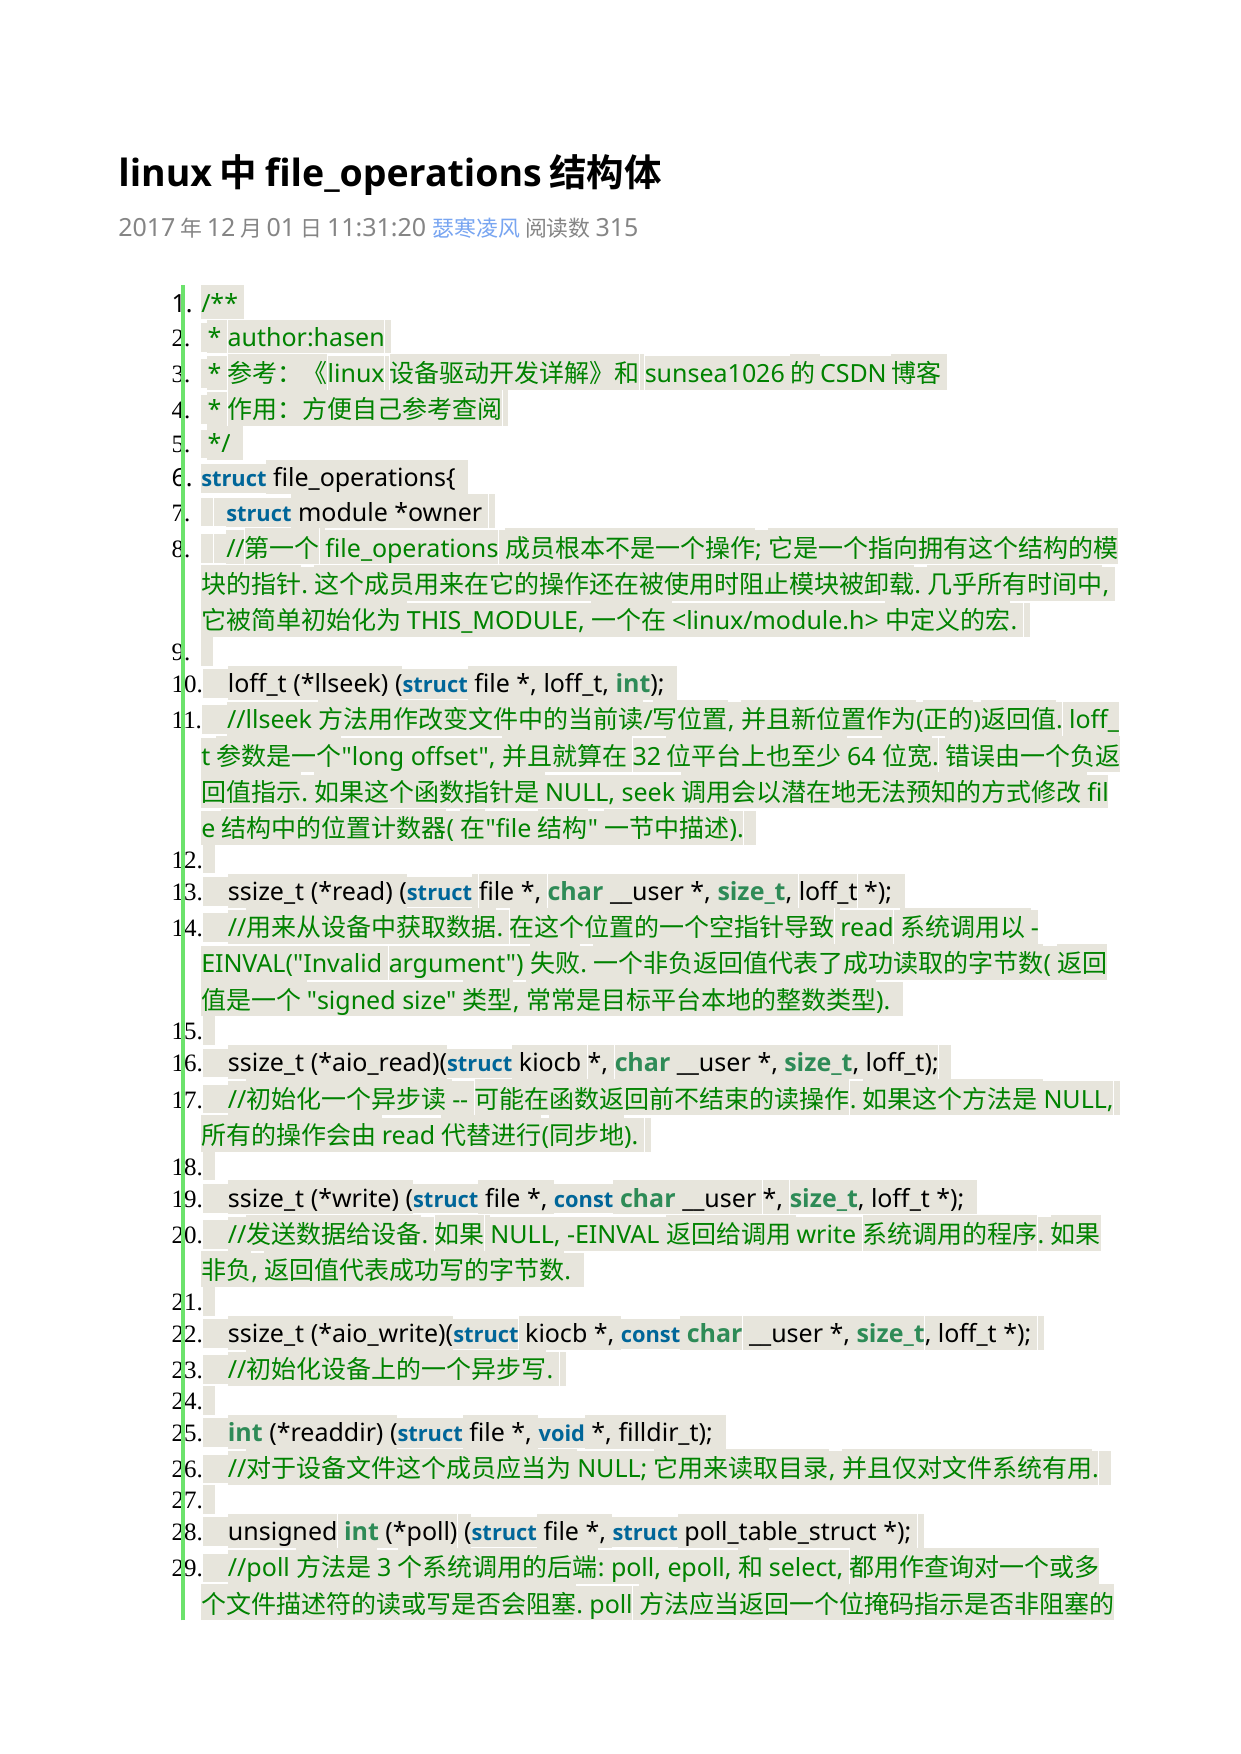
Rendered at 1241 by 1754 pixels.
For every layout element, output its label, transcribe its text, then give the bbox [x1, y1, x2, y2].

list //初始化一个异步读 -- 可能在函数返回前不结束的读操作. 如果这个方法是 NULL, 所有的操作会由 read 代替进行(同步地). [185, 1079, 1122, 1152]
list struct file_operations{ [185, 460, 1122, 494]
list int (*readdir) (struct file *, void *, filldir_t); [185, 1415, 1122, 1449]
list //第一个 file_operations 成员根本不是一个操作; 它是一个指向拥有这个结构的模块的指针. 这个成员用来在它的操作还在被使用时阻止模块被卸载. 几乎所有时间中, 它被简单初始化为 THIS_MODULE, 一个在 <linux/module.h> 中定义的宏. [185, 528, 1122, 637]
list * author:hasen [185, 319, 1122, 353]
list ssize_t (*read) (struct file *, char __user *, size_t, loff_t *); [185, 873, 1122, 908]
list ssize_t (*write) (struct file *, const char __user *, size_t, loff_t *); [185, 1180, 1122, 1214]
list unsigned int (*poll) (struct file *, struct poll_table_struct *); [185, 1514, 1122, 1548]
text 2017年12月01日 11:31:20 瑟寒凌风 阅读数 315 [118, 210, 1100, 244]
list //发送数据给设备. 如果 NULL, -EINVAL 返回给调用 write 系统调用的程序. 如果非负, 返回值代表成功写的字节数. [185, 1214, 1122, 1287]
list * 作用：方便自己参考查阅 [185, 390, 1122, 426]
list loff_t (*llseek) (struct file *, loff_t, int); [185, 666, 1122, 700]
list //poll 方法是 3 个系统调用的后端: poll, epoll, 和 select, 都用作查询对一个或多个文件描述符的读或写是否会阻塞. poll 方法应当返回一个位掩码指示是否非阻塞的读或写是可能的, 并且, 可能地, 提供给内核信息用来使调用进程睡眠直到 I/O 变为可能. 如果一个驱动的 poll 方法为 NULL, 设备假定为不阻塞地可读可写. [185, 1548, 1122, 1620]
list ssize_t (*aio_write)(struct kiocb *, const char __user *, size_t, loff_t *); [185, 1316, 1122, 1350]
list * 参考：《linux设备驱动开发详解》和sunsea1026的CSDN博客 [185, 353, 1122, 390]
list ssize_t (*aio_read)(struct kiocb *, char __user *, size_t, loff_t); [185, 1045, 1122, 1079]
list //初始化设备上的一个异步写. [185, 1350, 1122, 1386]
list struct module *owner [185, 494, 1122, 528]
subtitle linux中file_operations结构体 [118, 143, 1122, 198]
list //对于设备文件这个成员应当为 NULL; 它用来读取目录, 并且仅对文件系统有用. [185, 1449, 1122, 1485]
list //llseek 方法用作改变文件中的当前读/写位置, 并且新位置作为(正的)返回值. loff_t 参数是一个"long offset", 并且就算在 32位平台上也至少 64 位宽. 错误由一个负返回值指示. 如果这个函数指针是 NULL, seek 调用会以潜在地无法预知的方式修改 file 结构中的位置计数器( 在"file 结构" 一节中描述). [185, 700, 1122, 845]
list */ [185, 426, 1122, 460]
list /** [185, 285, 1122, 319]
list //用来从设备中获取数据. 在这个位置的一个空指针导致 read 系统调用以 -EINVAL("Invalid argument") 失败. 一个非负返回值代表了成功读取的字节数( 返回值是一个 "signed size" 类型, 常常是目标平台本地的整数类型). [185, 908, 1122, 1016]
